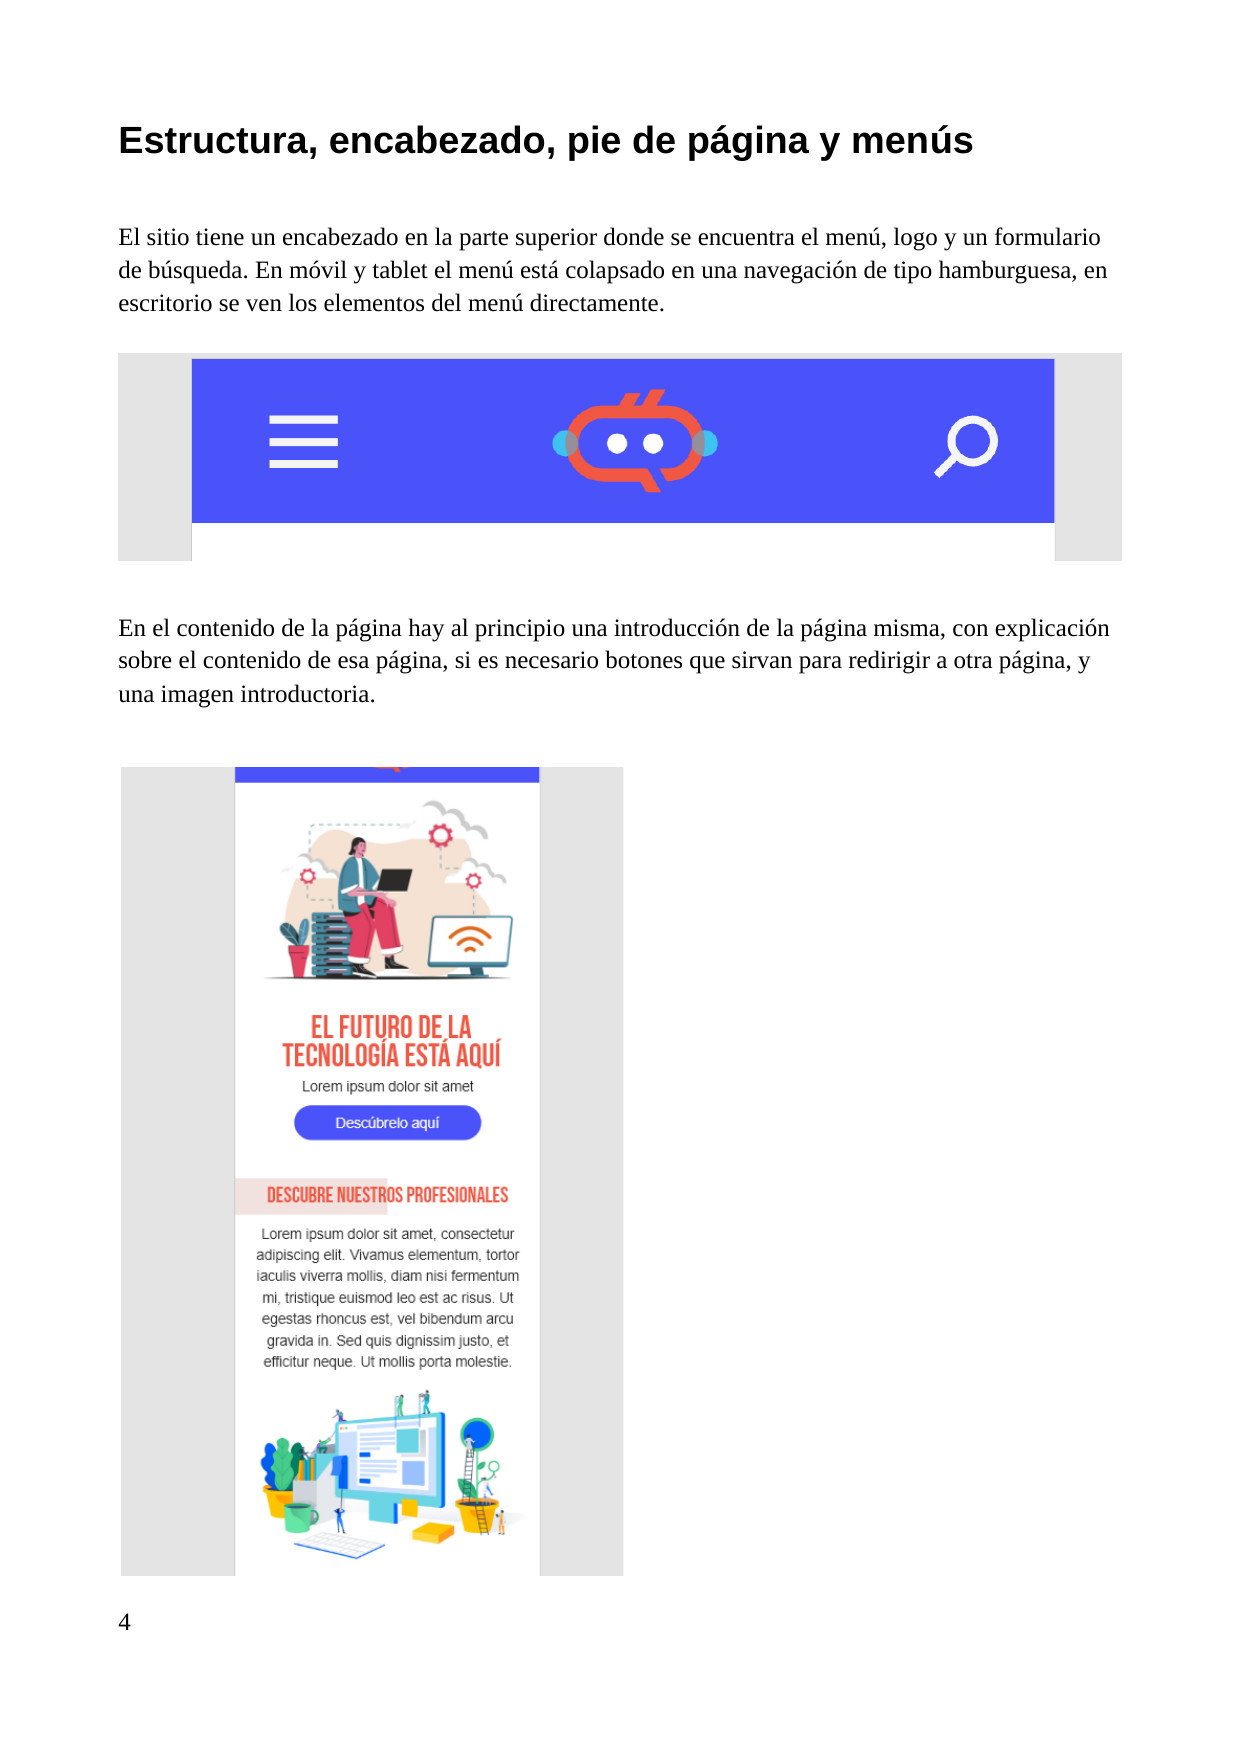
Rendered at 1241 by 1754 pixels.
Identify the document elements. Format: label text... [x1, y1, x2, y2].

text El sitio tiene un encabezado en la parte superior donde se encuentra el menú, logo y un formulario de búsqueda. En móvil y tablet el menú está colapsado en una navegación de tipo hamburguesa, en escritorio se ven los elementos del menú directamente. [118, 222, 1122, 317]
text En el contenido de la página hay al principio una introducción de la página misma, con explicación sobre el contenido de esa página, si es necesario botones que sirvan para redirigir a otra página, y una imagen introductoria. [118, 613, 1122, 707]
picture [120, 767, 624, 1576]
picture [118, 353, 1123, 561]
subtitle Estructura, encabezado, pie de página y menús [118, 118, 1122, 162]
